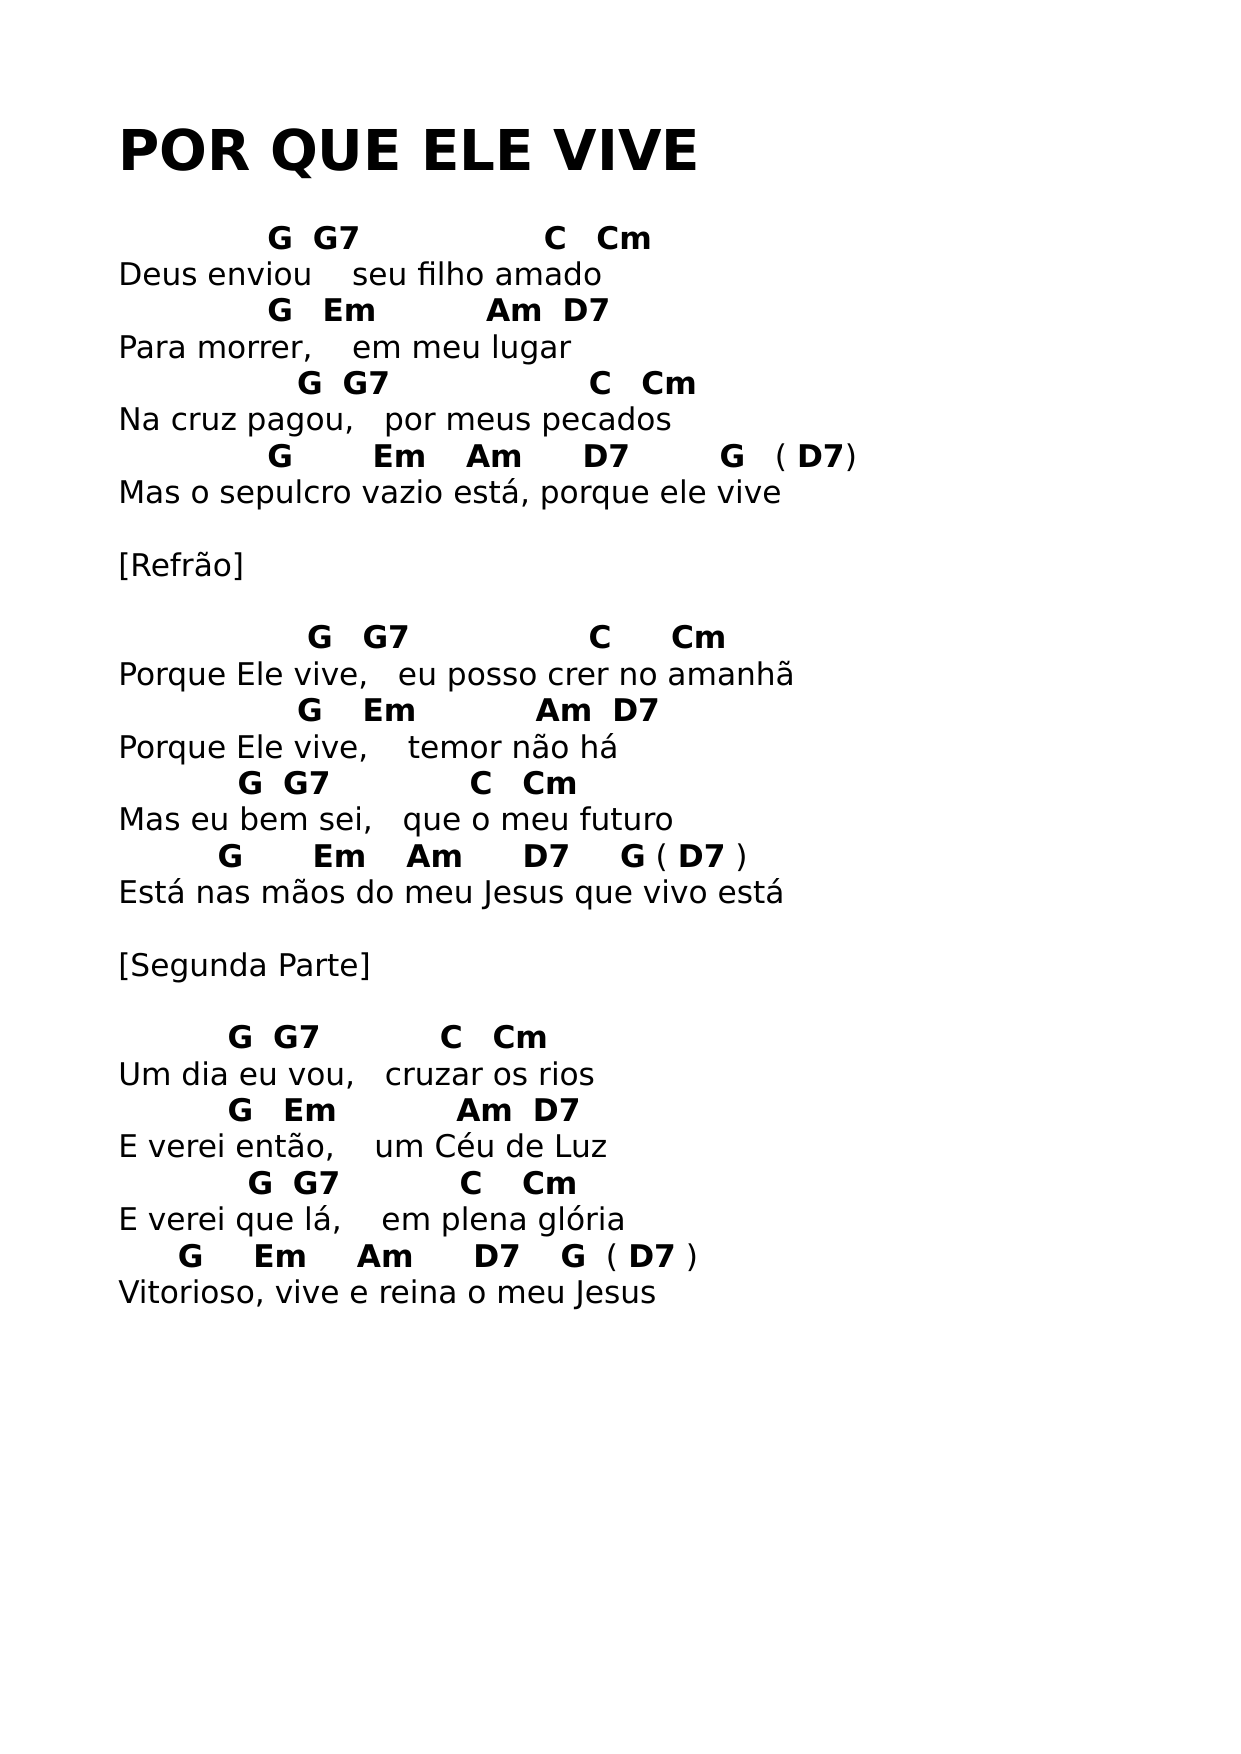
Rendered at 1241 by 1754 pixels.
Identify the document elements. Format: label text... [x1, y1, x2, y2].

text Porque Ele vive, temor não há [118, 729, 1122, 765]
text Mas o sepulcro vazio está, porque ele vive [118, 474, 1122, 511]
text G G7 C Cm [118, 1165, 1122, 1202]
text Está nas mãos do meu Jesus que vivo está [118, 874, 1122, 911]
text Na cruz pagou, por meus pecados [118, 402, 1122, 438]
text G G7 C Cm [118, 365, 1122, 402]
text E verei então, um Céu de Luz [118, 1129, 1122, 1165]
text G G7 C Cm [118, 765, 1122, 802]
text POR QUE ELE VIVE [118, 118, 1122, 184]
text G Em Am D7 G ( D7 ) [118, 838, 1122, 874]
text G G7 C Cm [118, 220, 1122, 256]
text G Em Am D7 G ( D7) [118, 438, 1122, 474]
text G G7 C Cm [118, 1020, 1122, 1056]
text Um dia eu vou, cruzar os rios [118, 1056, 1122, 1092]
text G Em Am D7 [118, 693, 1122, 729]
text G Em Am D7 [118, 1092, 1122, 1129]
text Vitorioso, vive e reina o meu Jesus [118, 1274, 1122, 1311]
text [Refrão] [118, 547, 1122, 583]
text Para morrer, em meu lugar [118, 329, 1122, 365]
text G Em Am D7 G ( D7 ) [118, 1238, 1122, 1274]
text [Segunda Parte] [118, 947, 1122, 983]
text G G7 C Cm [118, 620, 1122, 656]
text Mas eu bem sei, que o meu futuro [118, 802, 1122, 838]
text Deus enviou seu filho amado [118, 256, 1122, 293]
text E verei que lá, em plena glória [118, 1202, 1122, 1238]
text G Em Am D7 [118, 293, 1122, 329]
text Porque Ele vive, eu posso crer no amanhã [118, 656, 1122, 693]
